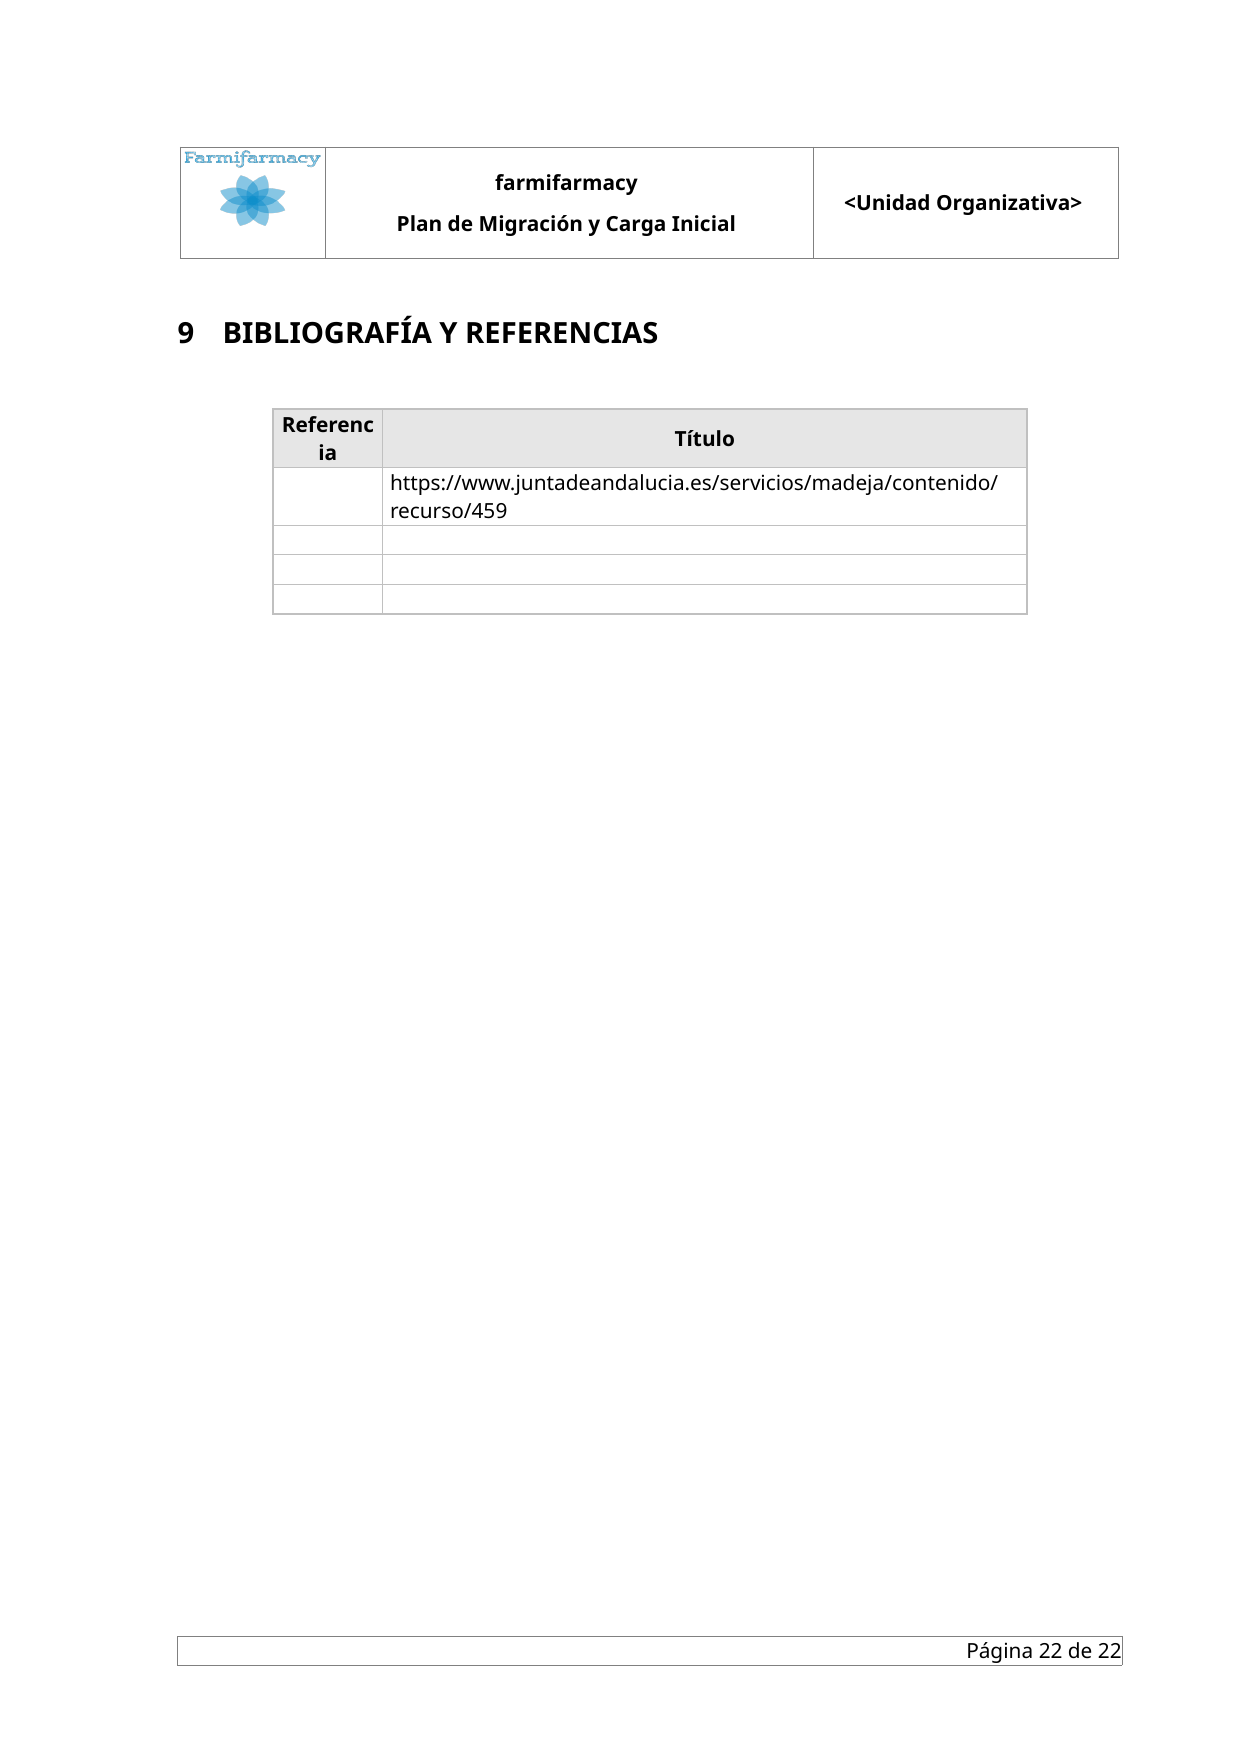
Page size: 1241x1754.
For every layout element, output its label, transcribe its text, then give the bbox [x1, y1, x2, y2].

table_cell [274, 555, 382, 584]
table_header Referencia [274, 410, 382, 467]
subtitle BIBLIOGRAFÍA Y REFERENCIAS [177, 312, 1122, 352]
table_cell https://www.juntadeandalucia.es/servicios/madeja/contenido/recurso/459 [383, 468, 1026, 525]
table_cell [274, 585, 382, 613]
table_cell [383, 585, 1026, 613]
table_cell [383, 555, 1026, 584]
table_cell [274, 526, 382, 554]
table_header Título [383, 410, 1026, 467]
table_cell [383, 526, 1026, 554]
table_cell [274, 468, 382, 525]
